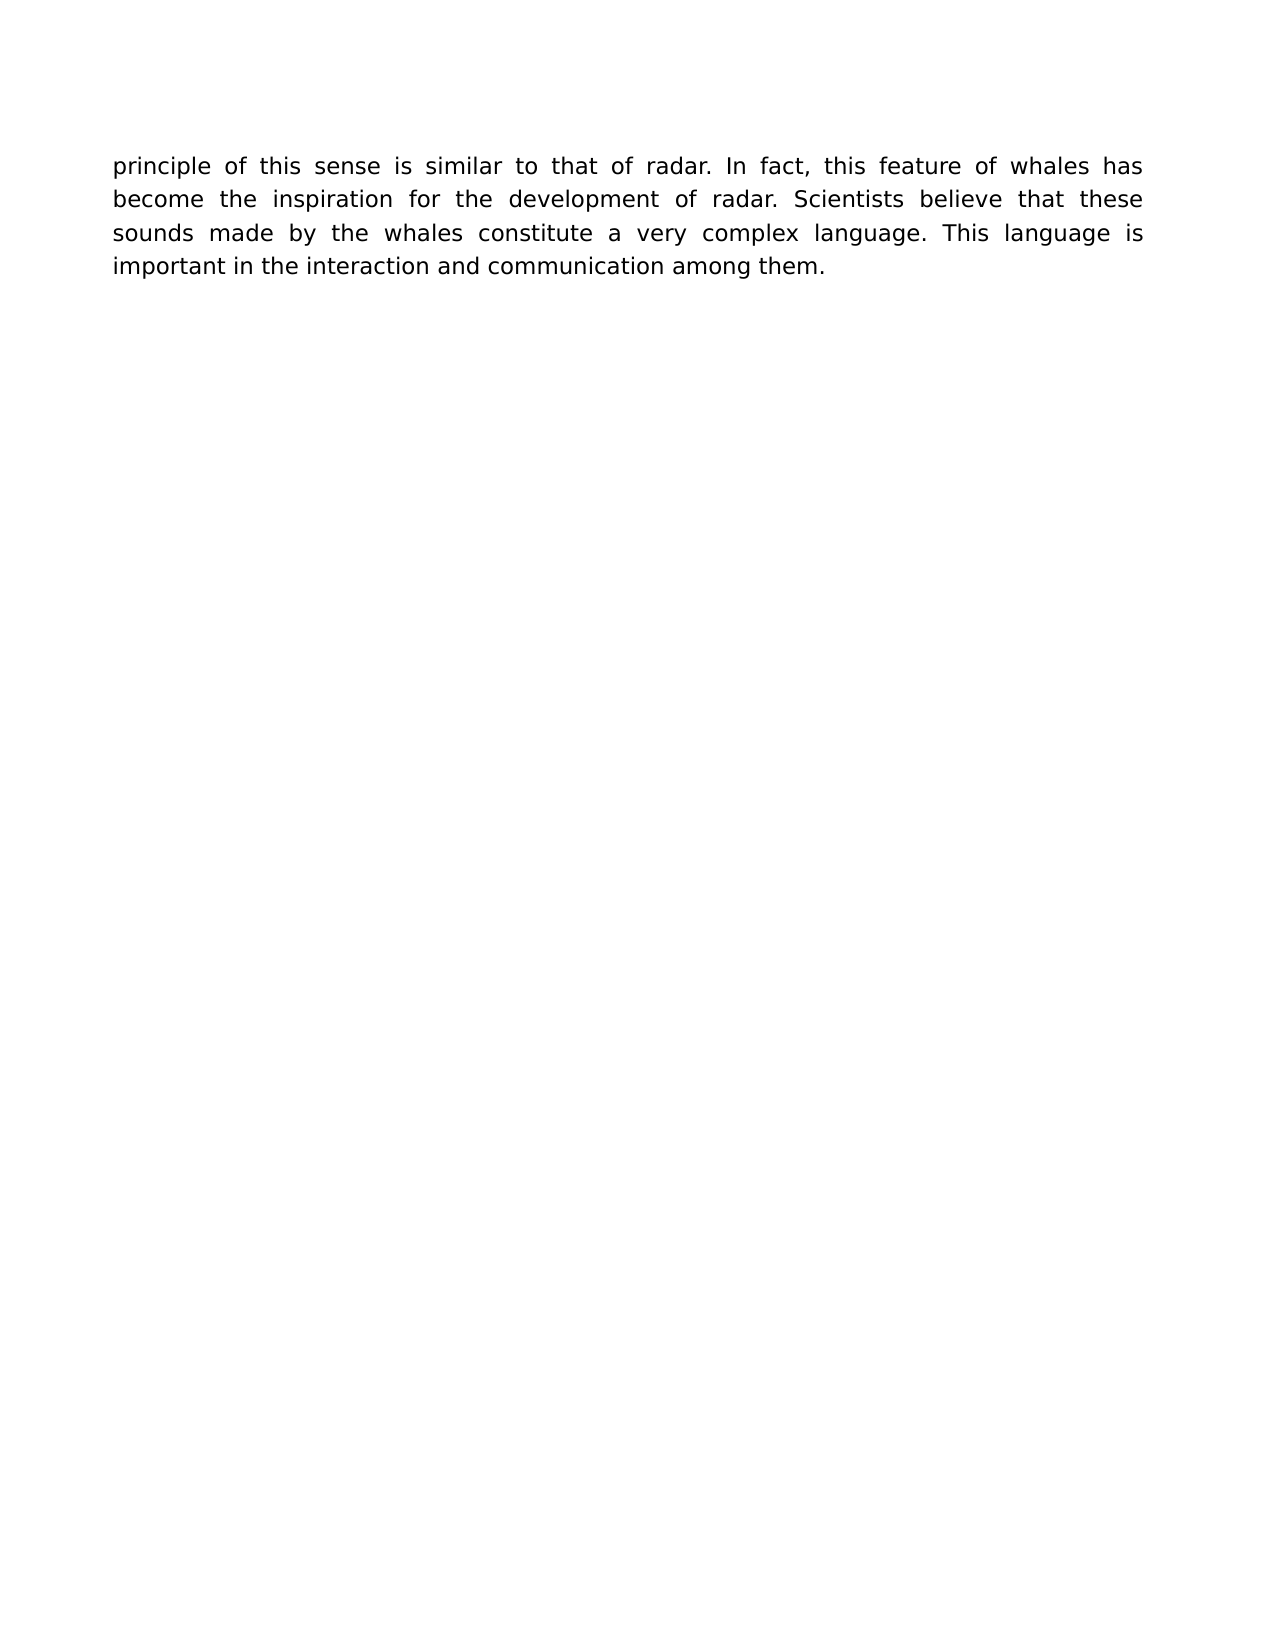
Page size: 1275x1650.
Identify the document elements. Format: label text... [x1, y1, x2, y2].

text principle of this sense is similar to that of radar. In fact, this feature of whales has become the inspiration for the development of radar. Scientists believe that these sounds made by the whales constitute a very complex language. This language is important in the interaction and communication among them. [112, 148, 1145, 281]
